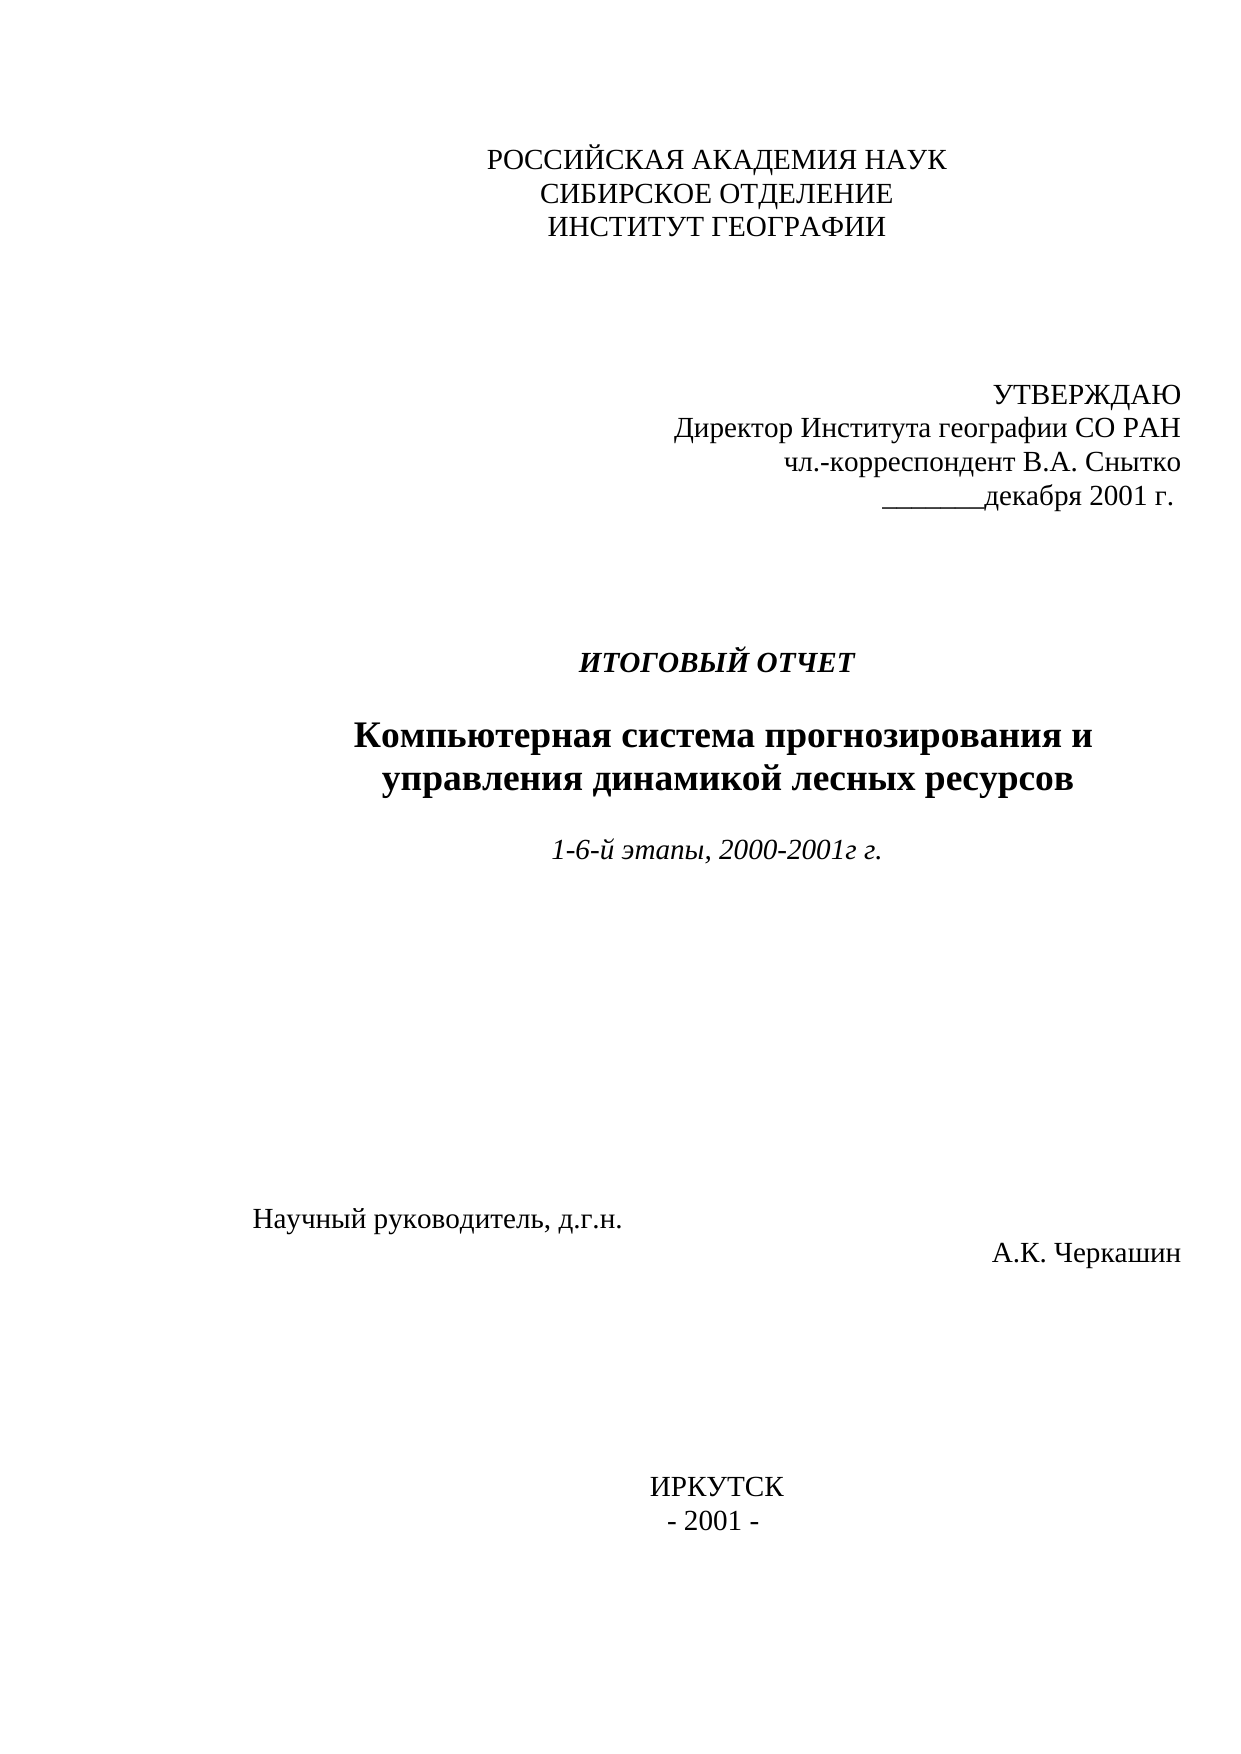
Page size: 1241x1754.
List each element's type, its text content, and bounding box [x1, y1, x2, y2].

text Директор Института географии СО РАН [177, 411, 1181, 444]
text чл.-корреспондент В.А. Снытко [177, 444, 1181, 478]
text _______декабря 2001 г. [177, 478, 1181, 511]
text РОССИЙСКАЯ АКАДЕМИЯ НАУК [177, 142, 1181, 176]
text УТВЕРЖДАЮ [177, 377, 1181, 411]
text СИБИРСКОЕ ОТДЕЛЕНИЕ [177, 176, 1181, 209]
text ИНСТИТУТ ГЕОГРАФИИ [177, 209, 1181, 243]
text 1-6-й этапы, 2000-2001г г. [177, 832, 1181, 866]
text Компьютерная система прогнозирования и [177, 712, 1181, 756]
text А.К. Черкашин [177, 1235, 1181, 1268]
text ИТОГОВЫЙ отчет [177, 645, 1181, 679]
text Научный руководитель, д.г.н. [177, 1201, 1181, 1235]
text управления динамикой лесных ресурсов [177, 756, 1181, 799]
text ИРКУТСК [177, 1469, 1181, 1503]
text - 2001 - [177, 1503, 1181, 1537]
